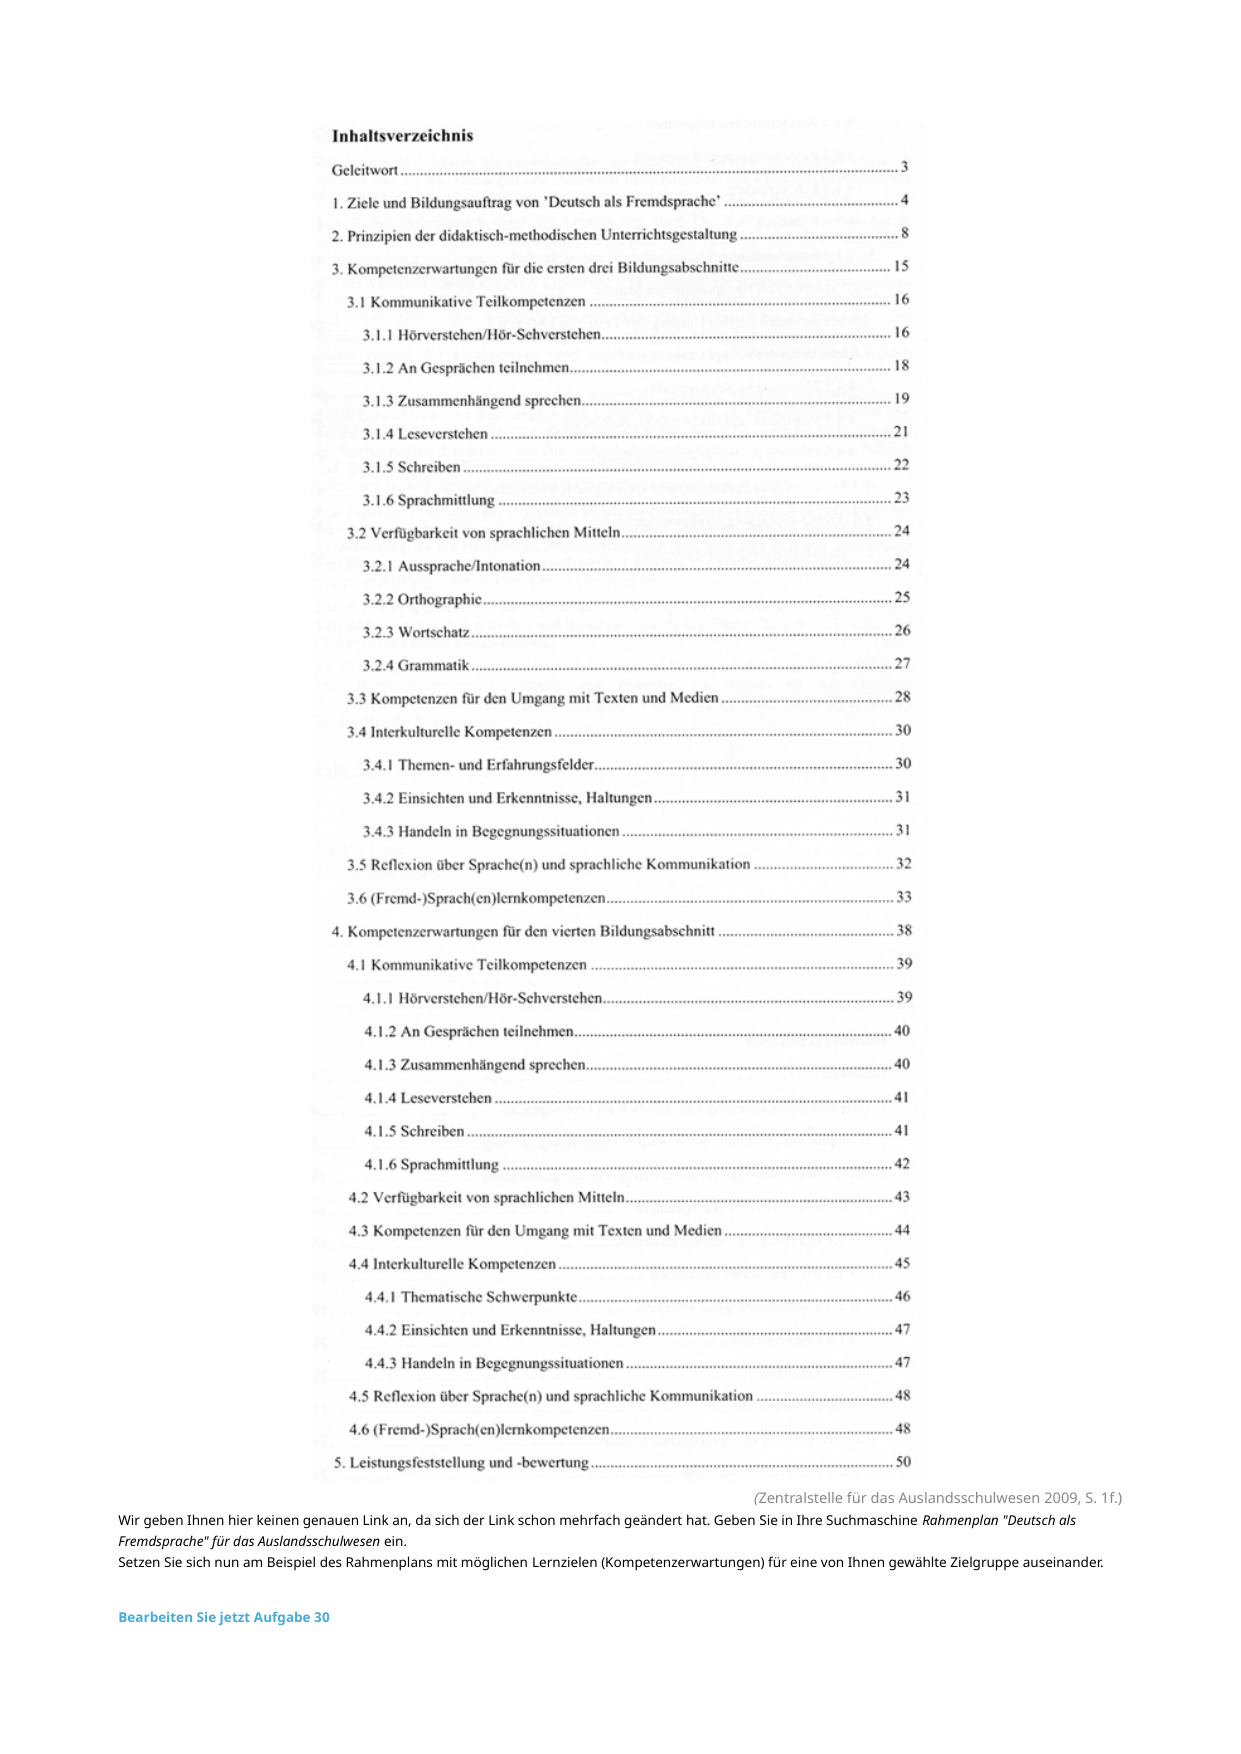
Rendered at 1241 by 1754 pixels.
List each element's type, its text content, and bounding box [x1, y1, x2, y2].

text Wir geben Ihnen hier keinen genauen Link an, da sich der Link schon mehrfach geändert hat. Geben Sie in Ihre Suchmaschine Rahmenplan "Deutsch als Fremdsprache" für das Auslandsschulwesen ein. [118, 1511, 1122, 1551]
picture [310, 118, 930, 1484]
text Setzen Sie sich nun am Beispiel des Rahmenplans mit möglichen Lernzielen (Kompetenzerwartungen) für eine von Ihnen gewählte Zielgruppe auseinander. [118, 1553, 1122, 1572]
text (Zentralstelle für das Auslandsschulwesen 2009, S. 1f.) [118, 1488, 1122, 1508]
text Bearbeiten Sie jetzt Aufgabe 30 [118, 1608, 1122, 1626]
